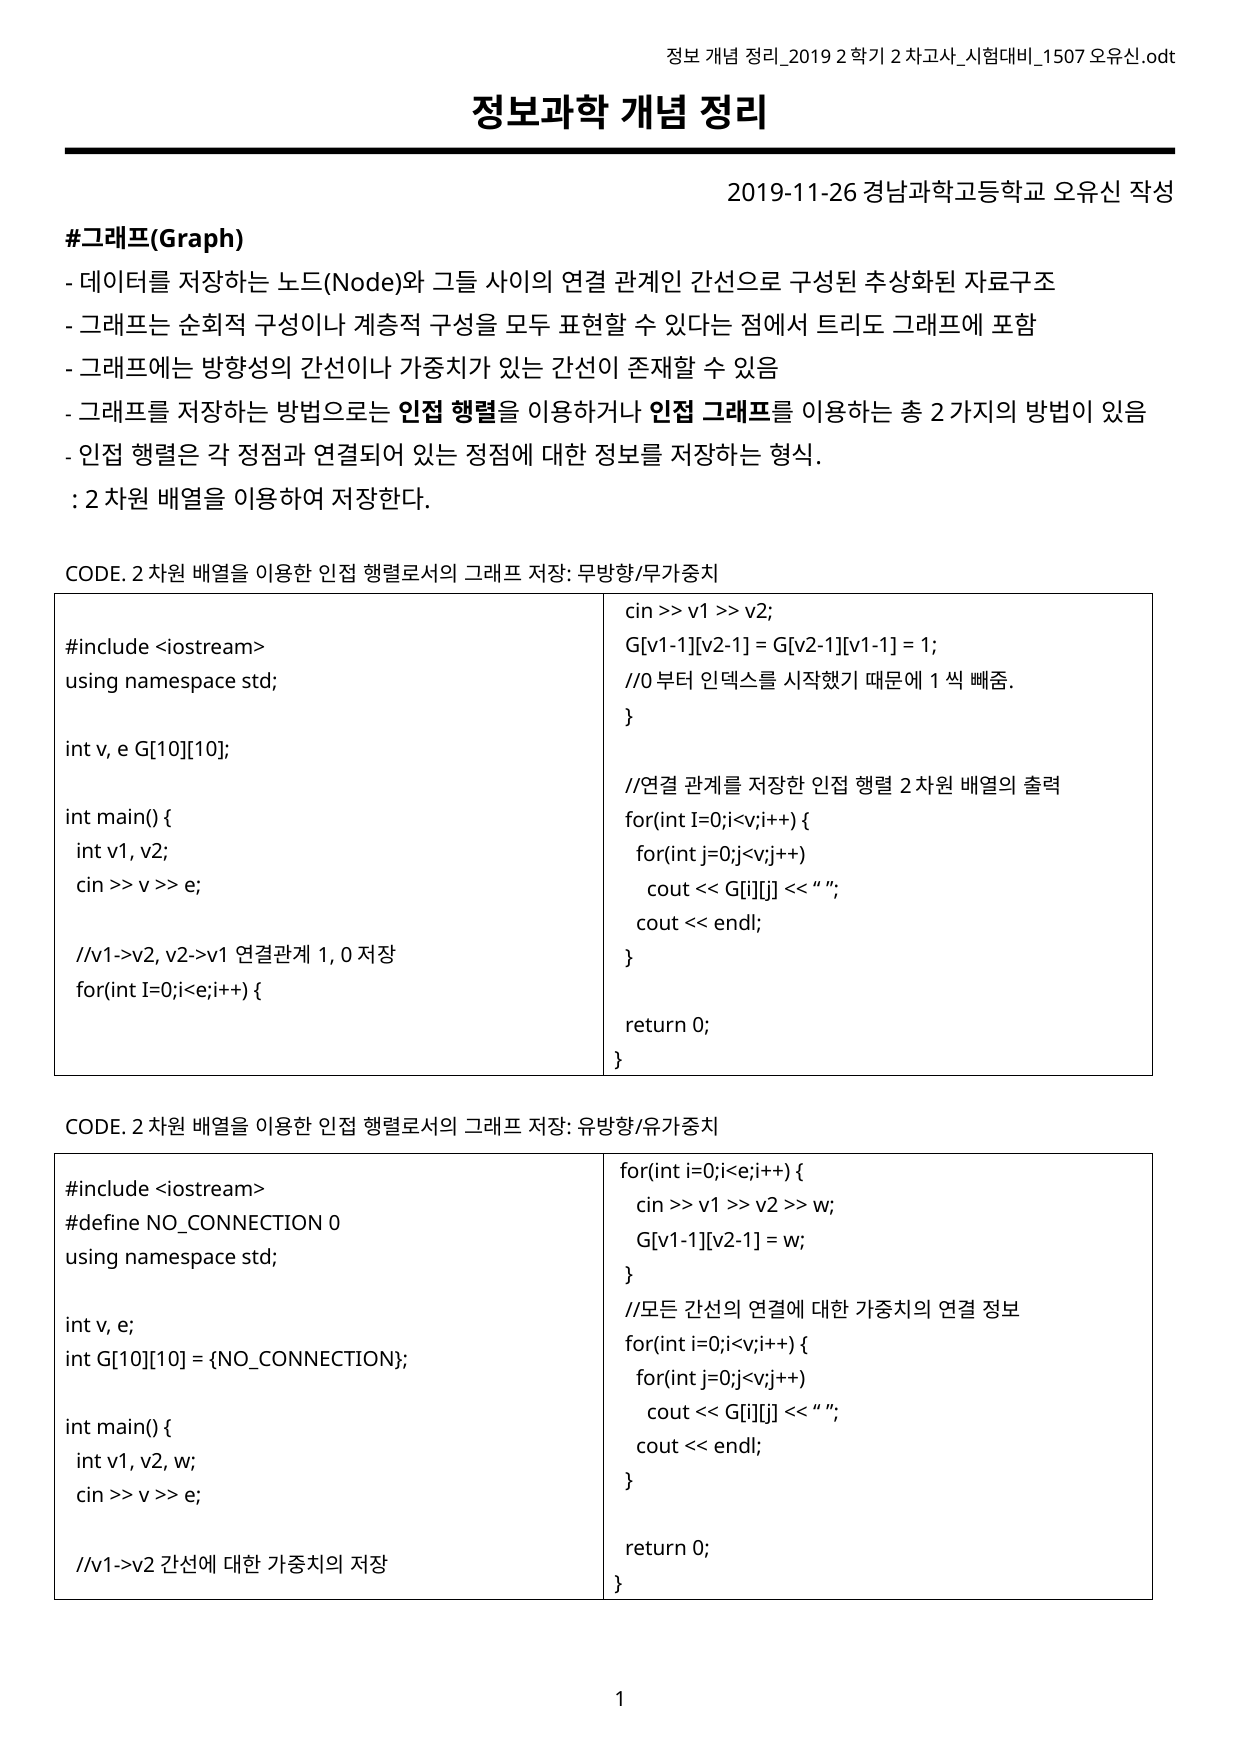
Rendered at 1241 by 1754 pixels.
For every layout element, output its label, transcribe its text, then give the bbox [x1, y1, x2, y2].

text CODE. 2차원 배열을 이용한 인접 행렬로서의 그래프 저장: 무방향/무가중치 [65, 557, 1175, 587]
text #그래프(Graph) [65, 219, 1175, 255]
list 그래프를 저장하는 방법으로는 인접 행렬을 이용하거나 인접 그래프를 이용하는 총 2가지의 방법이 있음 [65, 392, 1175, 429]
table_header #include <iostream> #define NO_CONNECTION 0 using namespace std; int v, e; int G[10][10] = {NO_CONNECTION}; int main() { int v1, v2, w; cin >> v >> e; //v1->v2 간선에 대한 가중치의 저장 [55, 1154, 603, 1599]
table_header #include <iostream> using namespace std; int v, e G[10][10]; int main() { int v1, v2; cin >> v >> e; //v1->v2, v2->v1 연결관계 1, 0 저장 for(int I=0;i<e;i++) { [55, 594, 603, 1075]
table_header for(int i=0;i<e;i++) { cin >> v1 >> v2 >> w; G[v1-1][v2-1] = w; } //모든 간선의 연결에 대한 가중치의 연결 정보 for(int i=0;i<v;i++) { for(int j=0;j<v;j++) cout << G[i][j] << “ ”; cout << endl; } return 0; } [604, 1154, 1152, 1599]
list 그래프에는 방향성의 간선이나 가중치가 있는 간선이 존재할 수 있음 [65, 349, 1175, 385]
text CODE. 2차원 배열을 이용한 인접 행렬로서의 그래프 저장: 유방향/유가중치 [65, 1110, 1175, 1140]
text 2019-11-26경남과학고등학교 오유신 작성 [65, 155, 1175, 208]
list 데이터를 저장하는 노드(Node)와 그들 사이의 연결 관계인 간선으로 구성된 추상화된 자료구조 [65, 262, 1175, 298]
list 그래프는 순회적 구성이나 계층적 구성을 모두 표현할 수 있다는 점에서 트리도 그래프에 포함 [65, 306, 1175, 342]
list 인접 행렬은 각 정점과 연결되어 있는 정점에 대한 정보를 저장하는 형식. : 2차원 배열을 이용하여 저장한다. [65, 436, 1175, 516]
table_header cin >> v1 >> v2; G[v1-1][v2-1] = G[v2-1][v1-1] = 1; //0부터 인덱스를 시작했기 때문에 1씩 빼줌. } //연결 관계를 저장한 인접 행렬 2차원 배열의 출력 for(int I=0;i<v;i++) { for(int j=0;j<v;j++) cout << G[i][j] << “ ”; cout << endl; } return 0; } [604, 594, 1152, 1075]
text 정보과학 개념 정리 [65, 83, 1175, 137]
